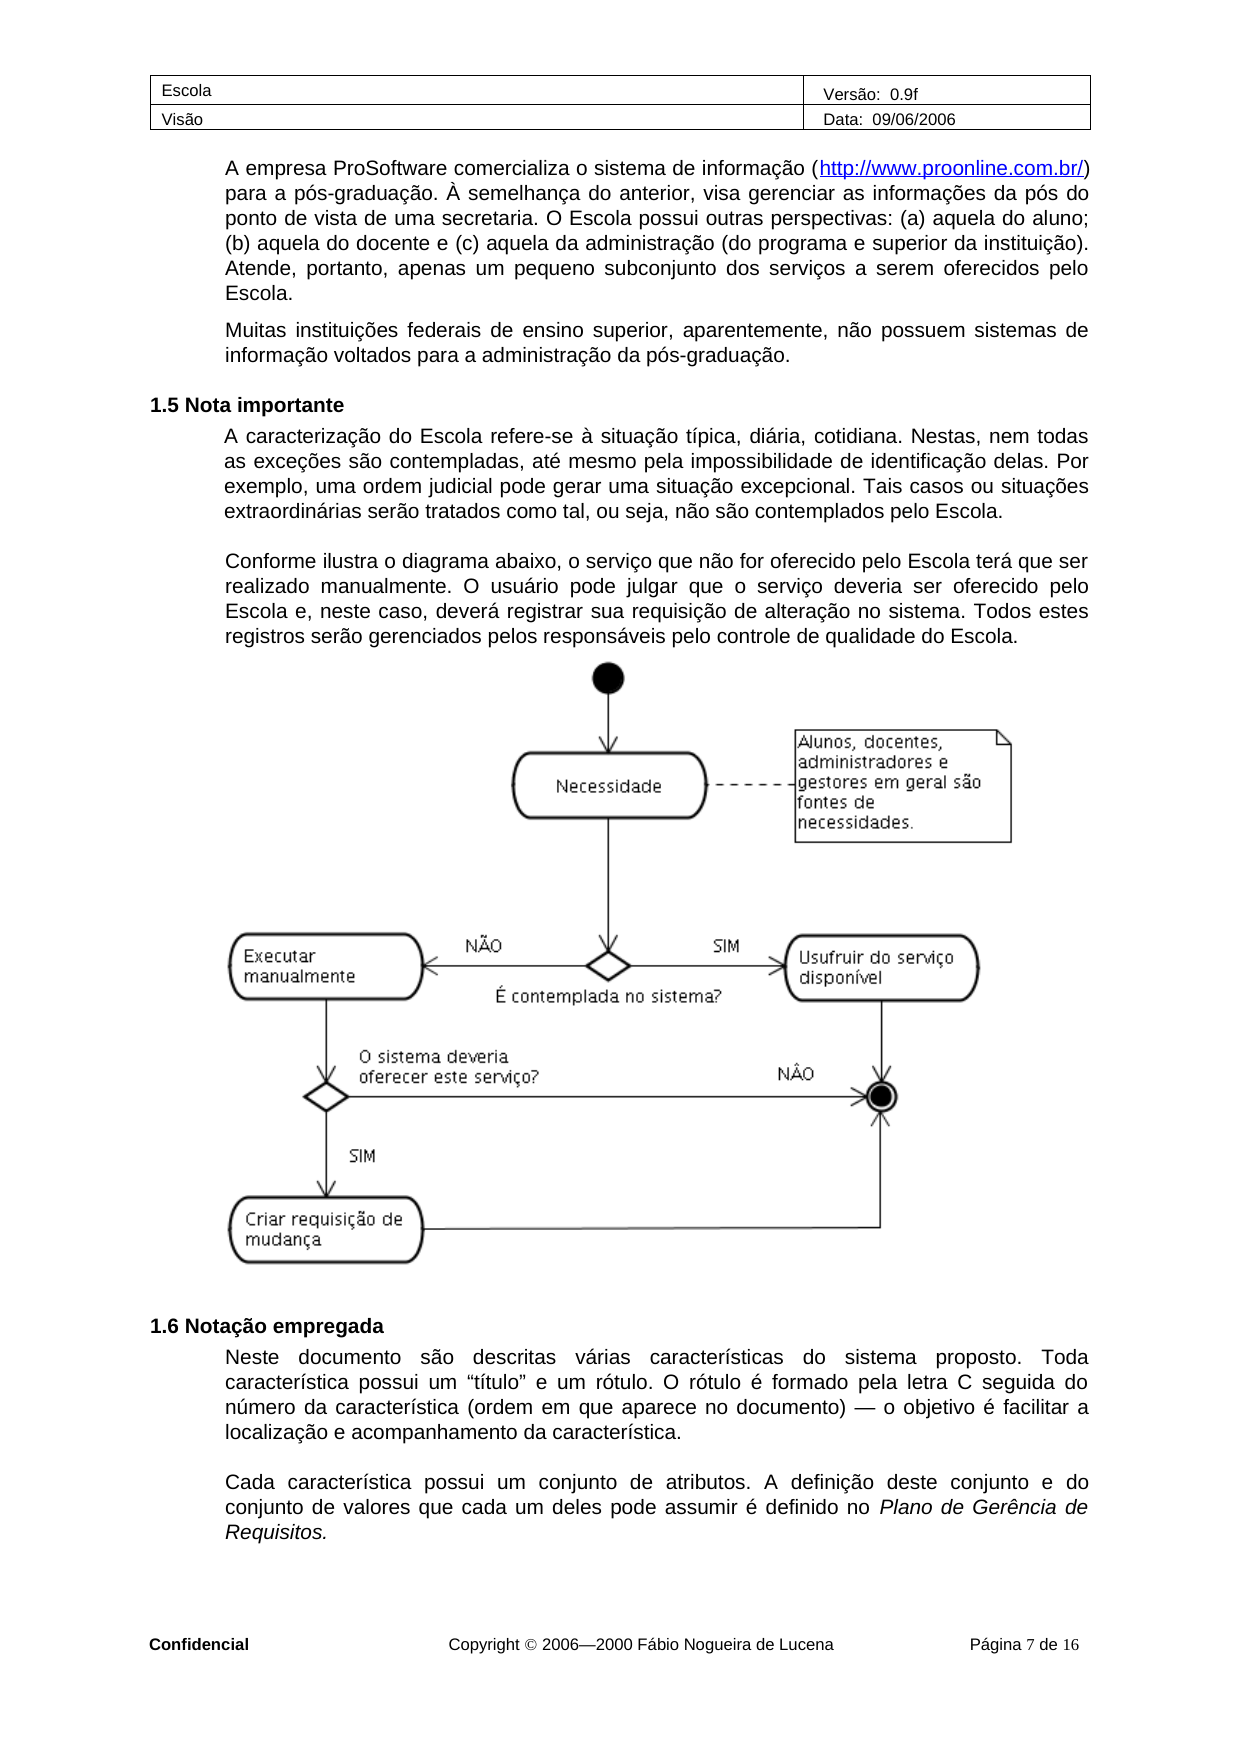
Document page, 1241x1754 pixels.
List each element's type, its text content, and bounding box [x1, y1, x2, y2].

text Muitas instituições federais de ensino superior, aparentemente, não possuem sistemas de informação voltados para a administração da pós-graduação. [225, 317, 1090, 367]
text A empresa ProSoftware comercializa o sistema de informação (http://www.proonline.com.br/) para a pós-graduação. À semelhança do anterior, visa gerenciar as informações da pós do ponto de vista de uma secretaria. O Escola possui outras perspectivas: (a) aquela do aluno; (b) aquela do docente e (c) aquela da administração (do programa e superior da instituição). Atende, portanto, apenas um pequeno subconjunto dos serviços a serem oferecidos pelo Escola. [225, 154, 1090, 304]
subtitle Notação empregada [150, 1312, 1090, 1337]
text Conforme ilustra o diagrama abaixo, o serviço que não for oferecido pelo Escola terá que ser realizado manualmente. O usuário pode julgar que o serviço deveria ser oferecido pelo Escola e, neste caso, deverá registrar sua requisição de alteração no sistema. Todos estes registros serão gerenciados pelos responsáveis pelo controle de qualidade do Escola. [225, 548, 1090, 648]
subtitle Nota importante [150, 392, 1090, 417]
text Neste documento são descritas várias características do sistema proposto. Toda característica possui um “título” e um rótulo. O rótulo é formado pela letra C seguida do número da característica (ordem em que aparece no documento) — o objetivo é facilitar a localização e acompanhamento da característica. [225, 1344, 1090, 1444]
text A caracterização do Escola refere-se à situação típica, diária, cotidiana. Nestas, nem todas as exceções são contempladas, até mesmo pela impossibilidade de identificação delas. Por exemplo, uma ordem judicial pode gerar uma situação excepcional. Tais casos ou situações extraordinárias serão tratados como tal, ou seja, não são contemplados pelo Escola. [224, 423, 1090, 523]
picture [215, 649, 1025, 1276]
text Cada característica possui um conjunto de atributos. A definição deste conjunto e do conjunto de valores que cada um deles pode assumir é definido no Plano de Gerência de Requisitos. [225, 1469, 1090, 1544]
